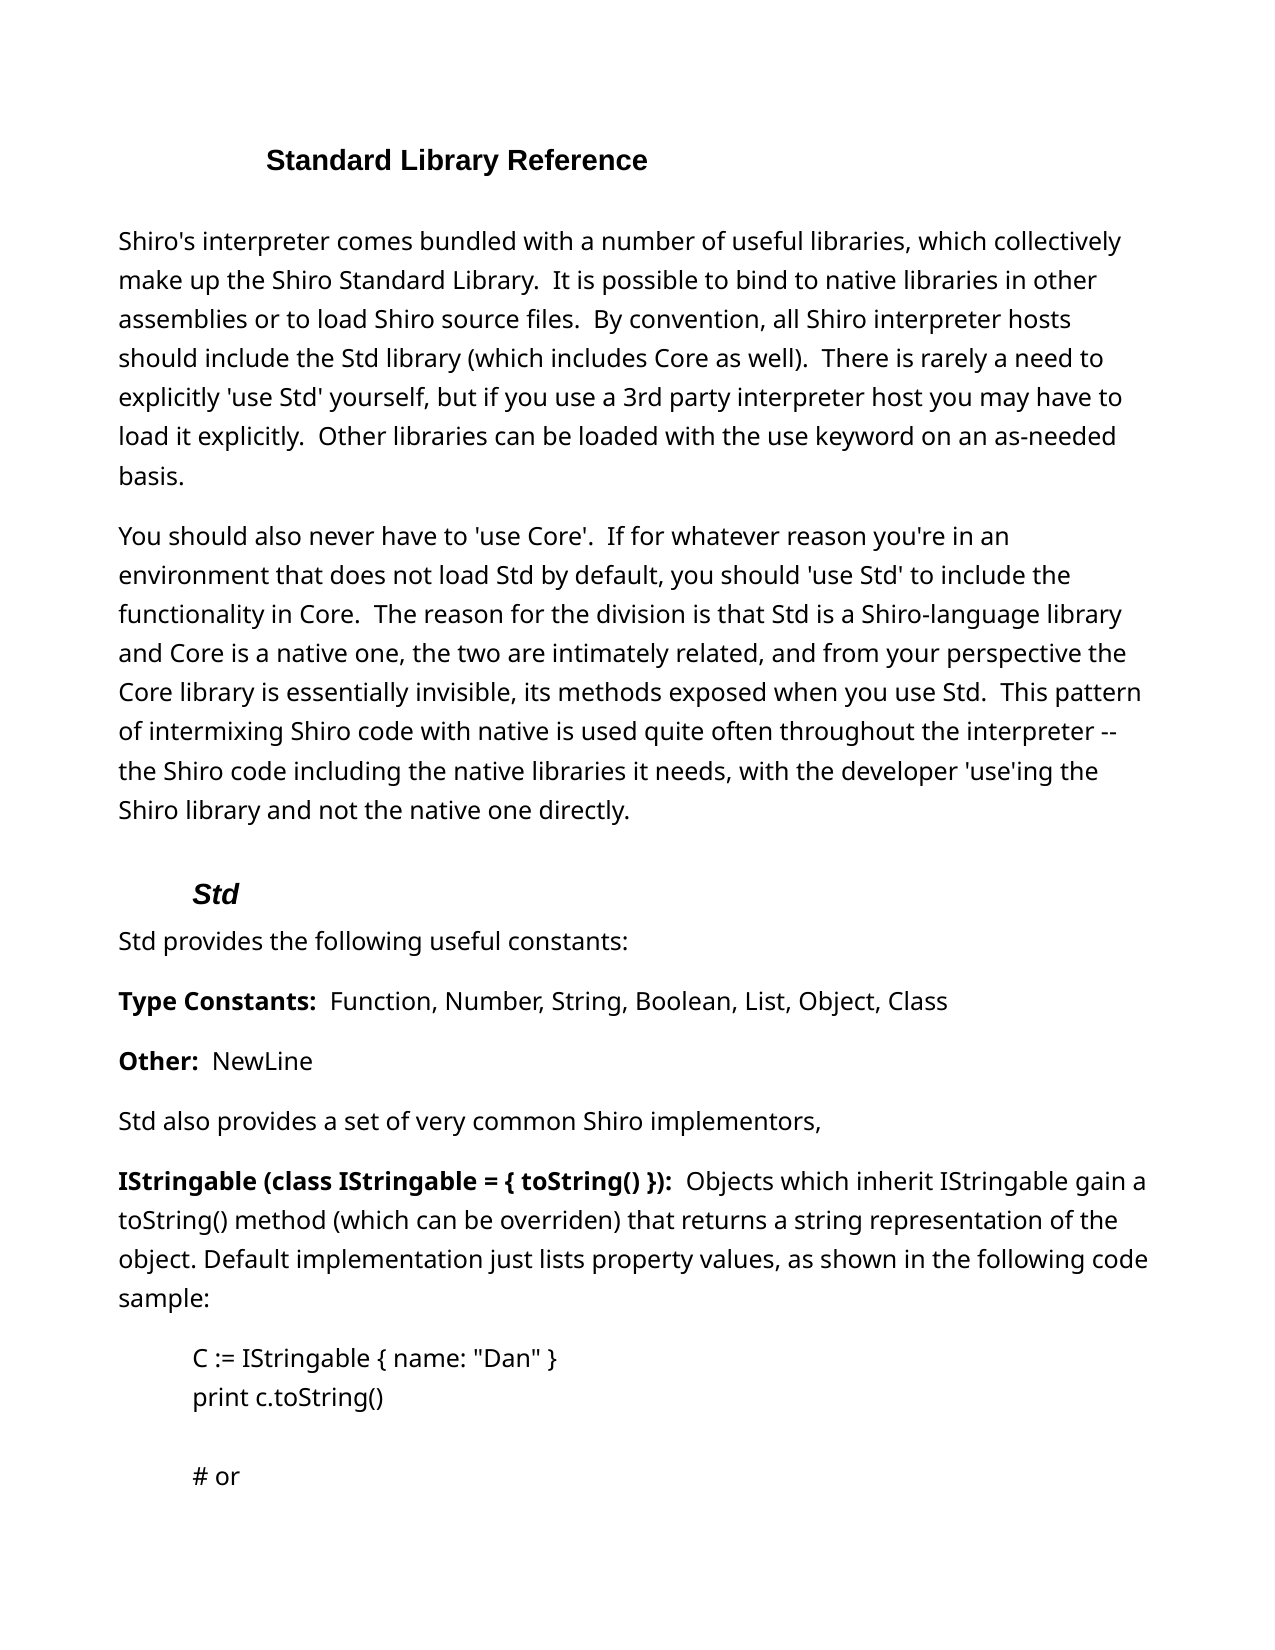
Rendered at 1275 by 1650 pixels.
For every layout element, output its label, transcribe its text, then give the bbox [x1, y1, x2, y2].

text Shiro's interpreter comes bundled with a number of useful libraries, which collectively make up the Shiro Standard Library. It is possible to bind to native libraries in other assemblies or to load Shiro source files. By convention, all Shiro interpreter hosts should include the Std library (which includes Core as well). There is rarely a need to explicitly 'use Std' yourself, but if you use a 3rd party interpreter host you may have to load it explicitly. Other libraries can be loaded with the use keyword on an as-needed basis. [118, 223, 1157, 492]
text Std provides the following useful constants: [118, 923, 1157, 957]
text Type Constants: Function, Number, String, Boolean, List, Object, Class [118, 983, 1157, 1017]
subtitle Standard Library Reference [118, 143, 1157, 177]
text IStringable (class IStringable = { toString() }): Objects which inherit IStringable gain a toString() method (which can be overriden) that returns a string representation of the object. Default implementation just lists property values, as shown in the following code sample: [118, 1163, 1157, 1315]
subtitle Std [118, 877, 1157, 911]
text Other: NewLine [118, 1043, 1157, 1077]
text C := IStringable { name: "Dan" } print c.toString() # or [118, 1341, 1157, 1532]
text You should also never have to 'use Core'. If for whatever reason you're in an environment that does not load Std by default, you should 'use Std' to include the functionality in Core. The reason for the division is that Std is a Shiro-language library and Core is a native one, the two are intimately related, and from your perspective the Core library is essentially invisible, its methods exposed when you use Std. This pattern of intermixing Shiro code with native is used quite often throughout the interpreter -- the Shiro code including the native libraries it needs, with the developer 'use'ing the Shiro library and not the native one directly. [118, 518, 1157, 826]
text Std also provides a set of very common Shiro implementors, [118, 1103, 1157, 1137]
